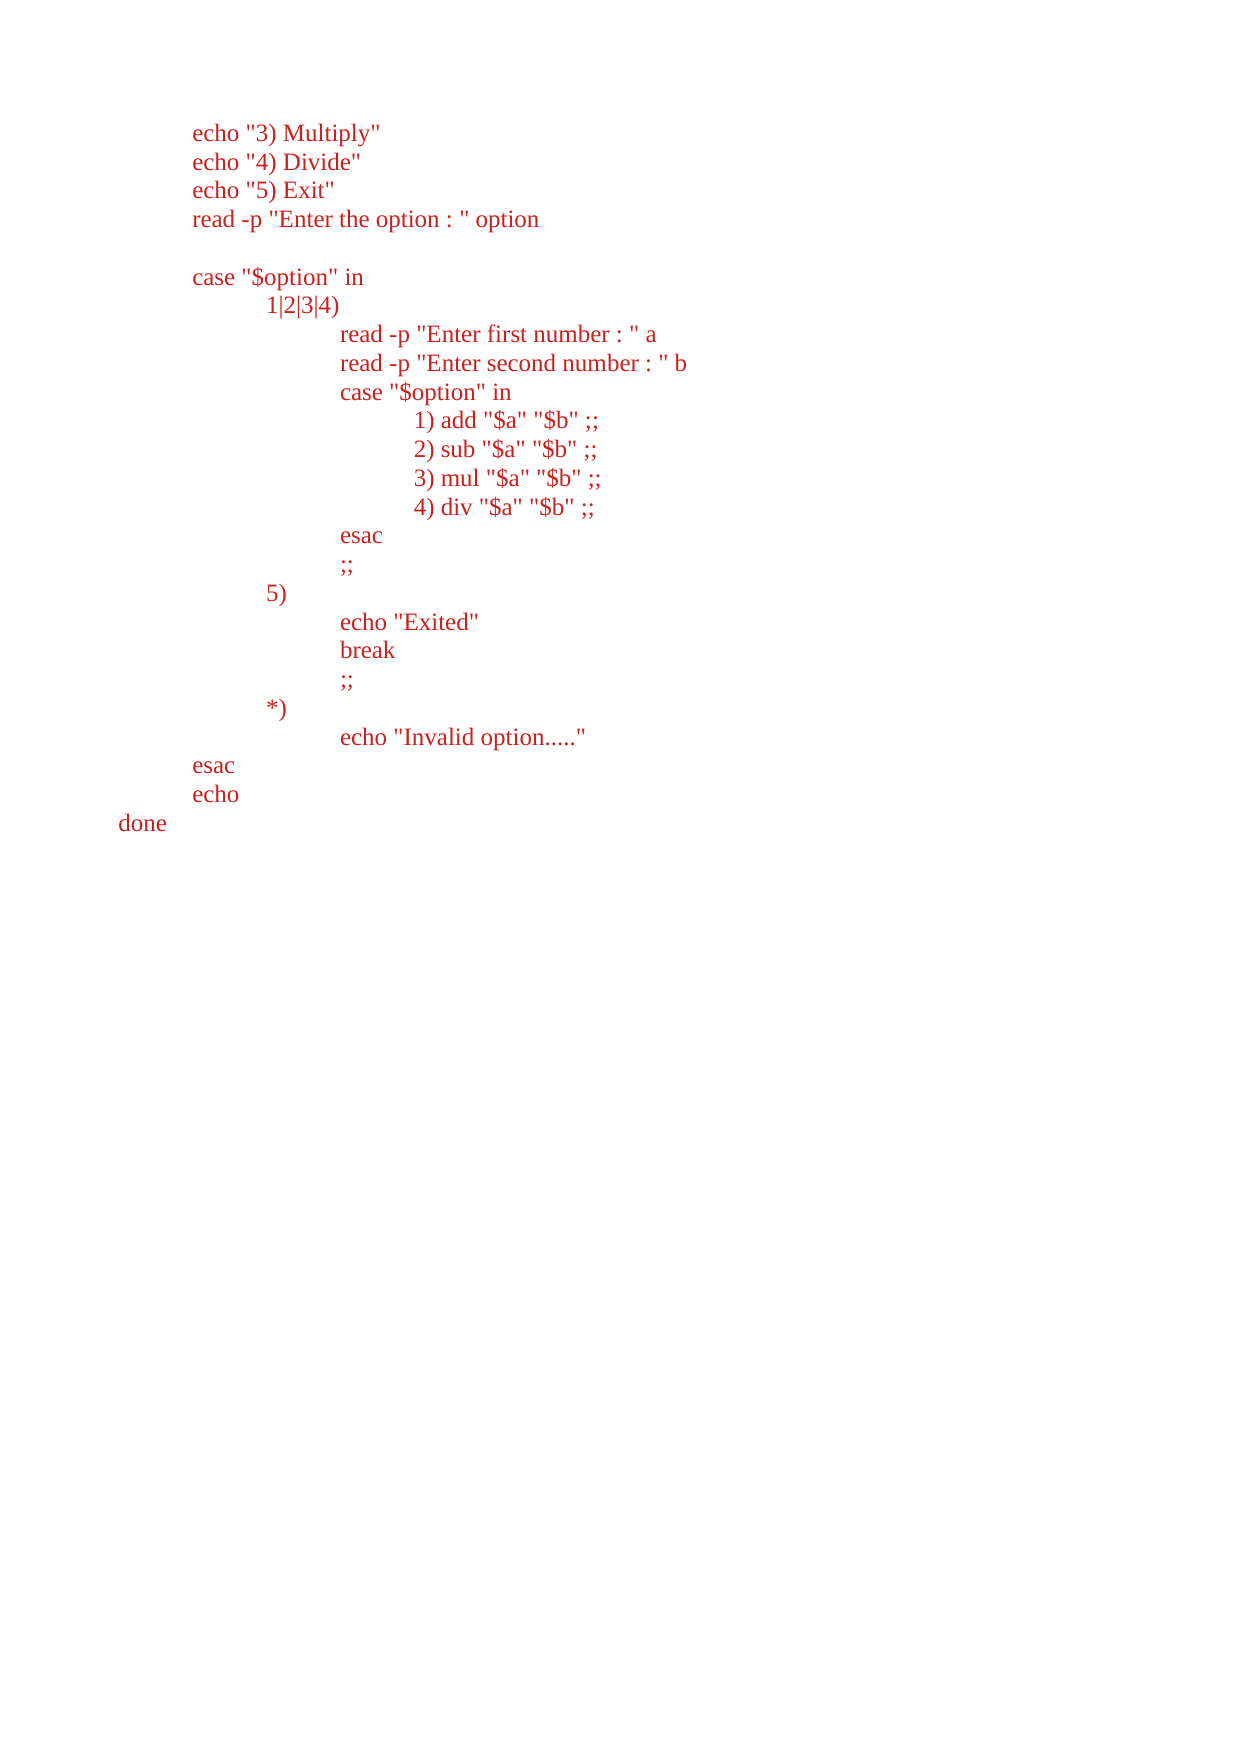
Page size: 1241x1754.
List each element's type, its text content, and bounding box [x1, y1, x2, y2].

text case "$option" in [118, 262, 1122, 291]
text 3) mul "$a" "$b" ;; [118, 463, 1122, 492]
text read -p "Enter first number : " a [118, 319, 1122, 348]
text ;; [118, 549, 1122, 578]
text 1) add "$a" "$b" ;; [118, 406, 1122, 434]
text read -p "Enter the option : " option [118, 204, 1122, 233]
text echo "4) Divide" [118, 147, 1122, 176]
text esac [118, 751, 1122, 779]
text 5) [118, 578, 1122, 607]
text echo [118, 779, 1122, 808]
text echo "5) Exit" [118, 176, 1122, 204]
text esac [118, 521, 1122, 549]
text read -p "Enter second number : " b [118, 348, 1122, 377]
text echo "Exited" [118, 607, 1122, 636]
text 1|2|3|4) [118, 291, 1122, 319]
text case "$option" in [118, 377, 1122, 406]
text echo "3) Multiply" [118, 118, 1122, 147]
text 4) div "$a" "$b" ;; [118, 492, 1122, 521]
text echo "Invalid option....." [118, 722, 1122, 751]
text break [118, 636, 1122, 664]
text done [118, 808, 1122, 837]
text *) [118, 693, 1122, 722]
text ;; [118, 664, 1122, 693]
text 2) sub "$a" "$b" ;; [118, 434, 1122, 463]
